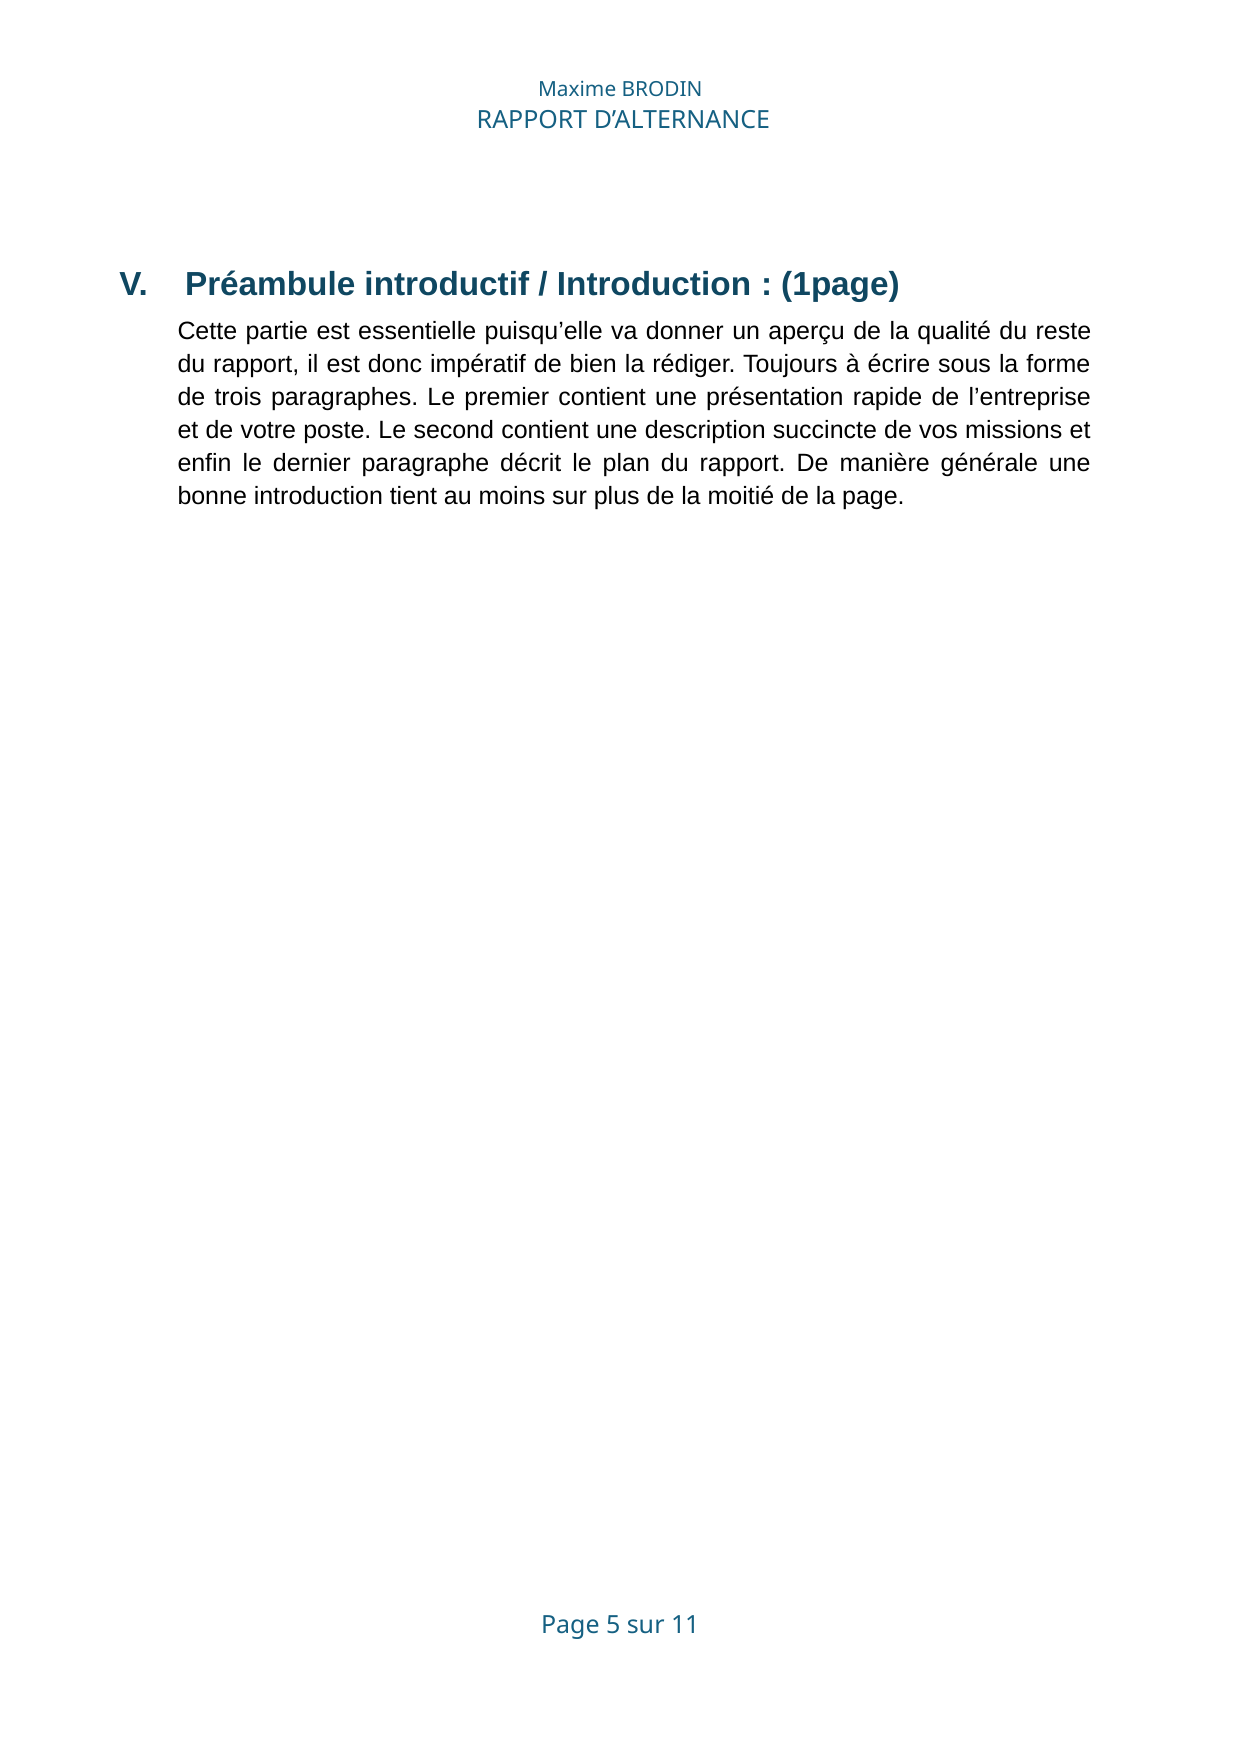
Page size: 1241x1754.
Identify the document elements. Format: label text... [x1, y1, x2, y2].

subtitle Cette partie est essentielle puisqu’elle va donner un aperçu de la qualité du reste du rapport, il est donc impératif de bien la rédiger. Toujours à écrire sous la forme de trois paragraphes. Le premier contient une présentation rapide de l’entreprise et de votre poste. Le second contient une description succincte de vos missions et enfin le dernier paragraphe décrit le plan du rapport. De manière générale une bonne introduction tient au moins sur plus de la moitié de la page. [177, 316, 1093, 510]
subtitle Préambule introductif / Introduction : (1page) [148, 264, 1093, 302]
